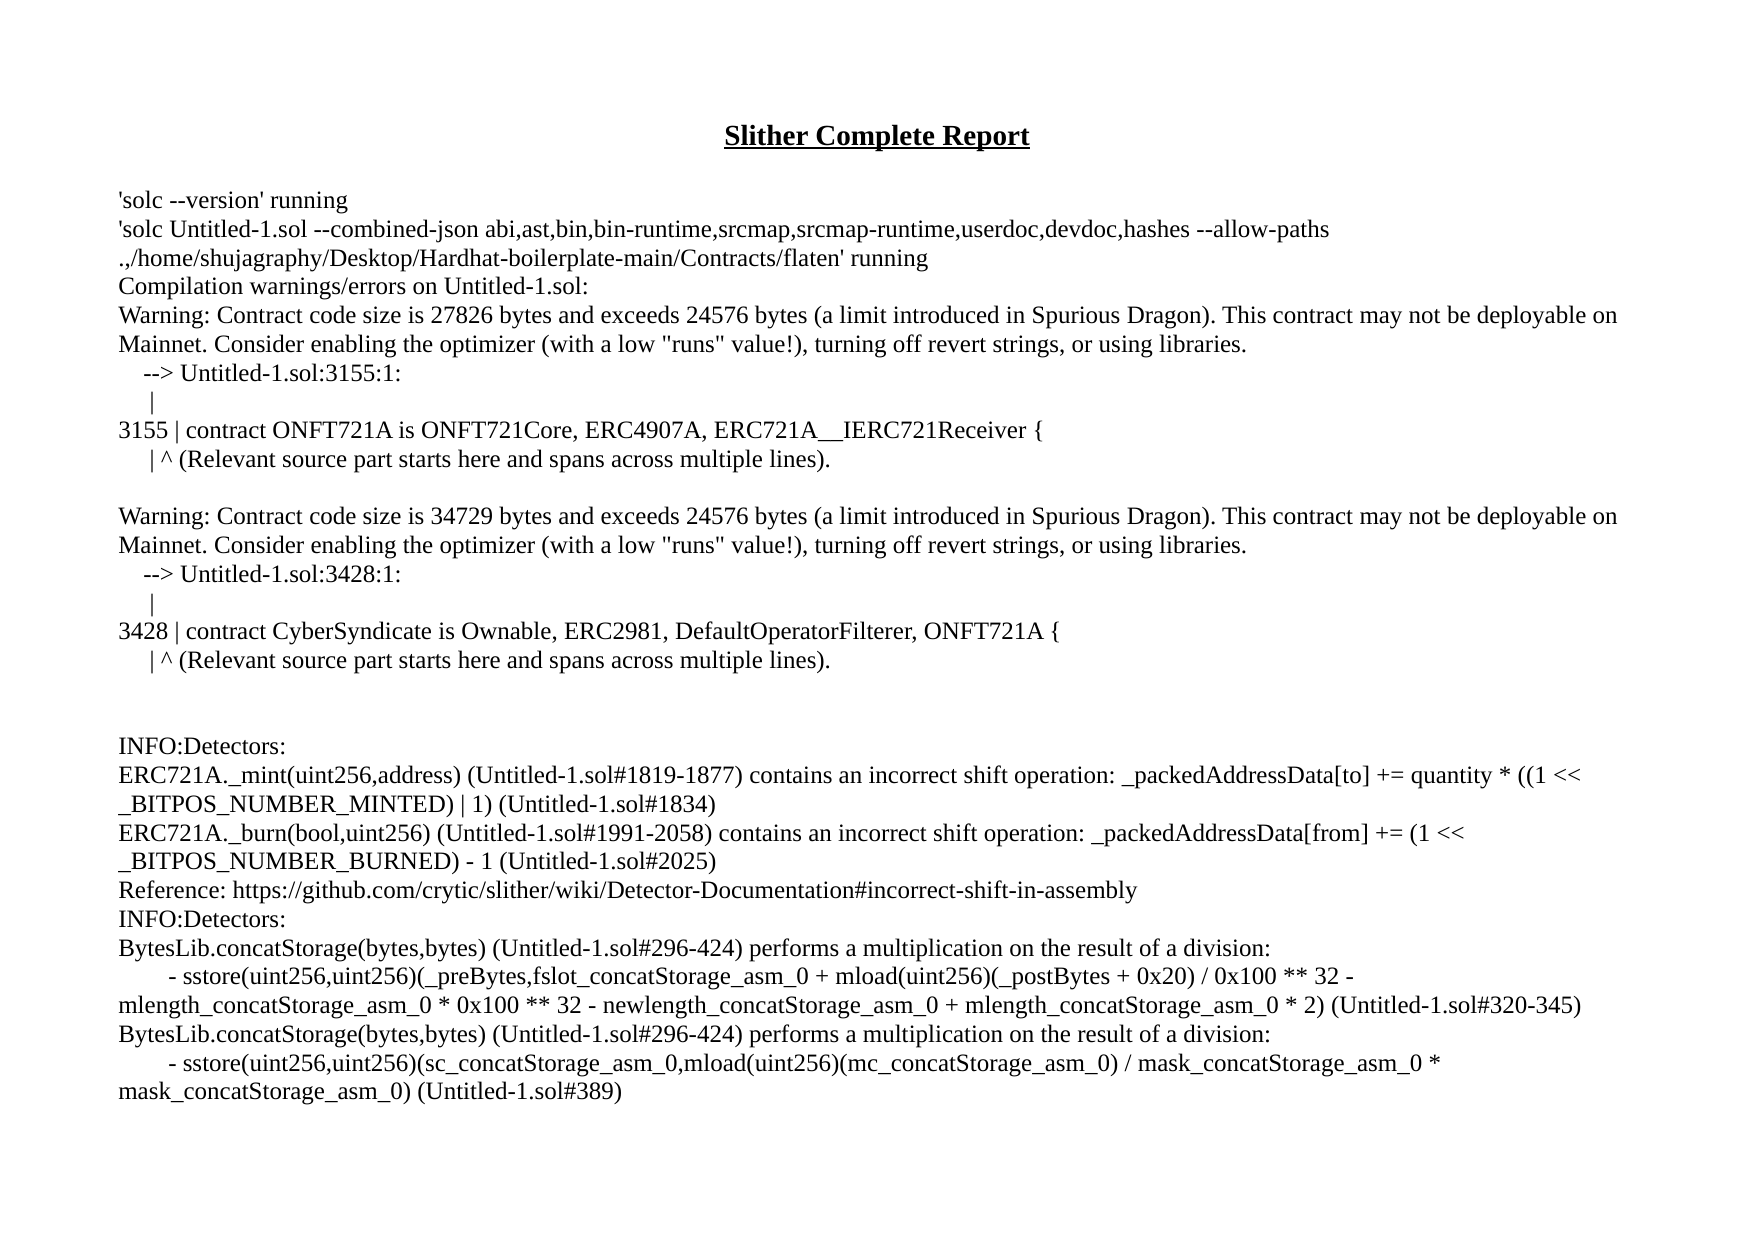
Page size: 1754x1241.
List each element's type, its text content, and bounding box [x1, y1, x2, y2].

text BytesLib.concatStorage(bytes,bytes) (Untitled-1.sol#296-424) performs a multiplication on the result of a division: [118, 1019, 1636, 1048]
text INFO:Detectors: [118, 904, 1636, 933]
text - sstore(uint256,uint256)(_preBytes,fslot_concatStorage_asm_0 + mload(uint256)(_postBytes + 0x20) / 0x100 ** 32 - mlength_concatStorage_asm_0 * 0x100 ** 32 - newlength_concatStorage_asm_0 + mlength_concatStorage_asm_0 * 2) (Untitled-1.sol#320-345) [118, 961, 1636, 1019]
text 'solc --version' running [118, 185, 1636, 214]
text 3155 | contract ONFT721A is ONFT721Core, ERC4907A, ERC721A__IERC721Receiver { [118, 415, 1636, 444]
text Reference: https://github.com/crytic/slither/wiki/Detector-Documentation#incorrect-shift-in-assembly [118, 875, 1636, 904]
text | ^ (Relevant source part starts here and spans across multiple lines). [118, 645, 1636, 674]
text - sstore(uint256,uint256)(sc_concatStorage_asm_0,mload(uint256)(mc_concatStorage_asm_0) / mask_concatStorage_asm_0 * mask_concatStorage_asm_0) (Untitled-1.sol#389) [118, 1048, 1636, 1105]
text 3428 | contract CyberSyndicate is Ownable, ERC2981, DefaultOperatorFilterer, ONFT721A { [118, 616, 1636, 645]
text | [118, 386, 1636, 415]
text ERC721A._burn(bool,uint256) (Untitled-1.sol#1991-2058) contains an incorrect shift operation: _packedAddressData[from] += (1 << _BITPOS_NUMBER_BURNED) - 1 (Untitled-1.sol#2025) [118, 818, 1636, 875]
text | ^ (Relevant source part starts here and spans across multiple lines). [118, 444, 1636, 473]
text Compilation warnings/errors on Untitled-1.sol: [118, 271, 1636, 300]
text Warning: Contract code size is 27826 bytes and exceeds 24576 bytes (a limit introduced in Spurious Dragon). This contract may not be deployable on Mainnet. Consider enabling the optimizer (with a low "runs" value!), turning off revert strings, or using libraries. [118, 300, 1636, 358]
text --> Untitled-1.sol:3155:1: [118, 358, 1636, 386]
text BytesLib.concatStorage(bytes,bytes) (Untitled-1.sol#296-424) performs a multiplication on the result of a division: [118, 933, 1636, 961]
text Slither Complete Report [118, 118, 1636, 152]
text 'solc Untitled-1.sol --combined-json abi,ast,bin,bin-runtime,srcmap,srcmap-runtime,userdoc,devdoc,hashes --allow-paths .,/home/shujagraphy/Desktop/Hardhat-boilerplate-main/Contracts/flaten' running [118, 214, 1636, 271]
text Warning: Contract code size is 34729 bytes and exceeds 24576 bytes (a limit introduced in Spurious Dragon). This contract may not be deployable on Mainnet. Consider enabling the optimizer (with a low "runs" value!), turning off revert strings, or using libraries. [118, 501, 1636, 559]
text ERC721A._mint(uint256,address) (Untitled-1.sol#1819-1877) contains an incorrect shift operation: _packedAddressData[to] += quantity * ((1 << _BITPOS_NUMBER_MINTED) | 1) (Untitled-1.sol#1834) [118, 760, 1636, 818]
text --> Untitled-1.sol:3428:1: [118, 559, 1636, 588]
text | [118, 588, 1636, 616]
text INFO:Detectors: [118, 731, 1636, 760]
